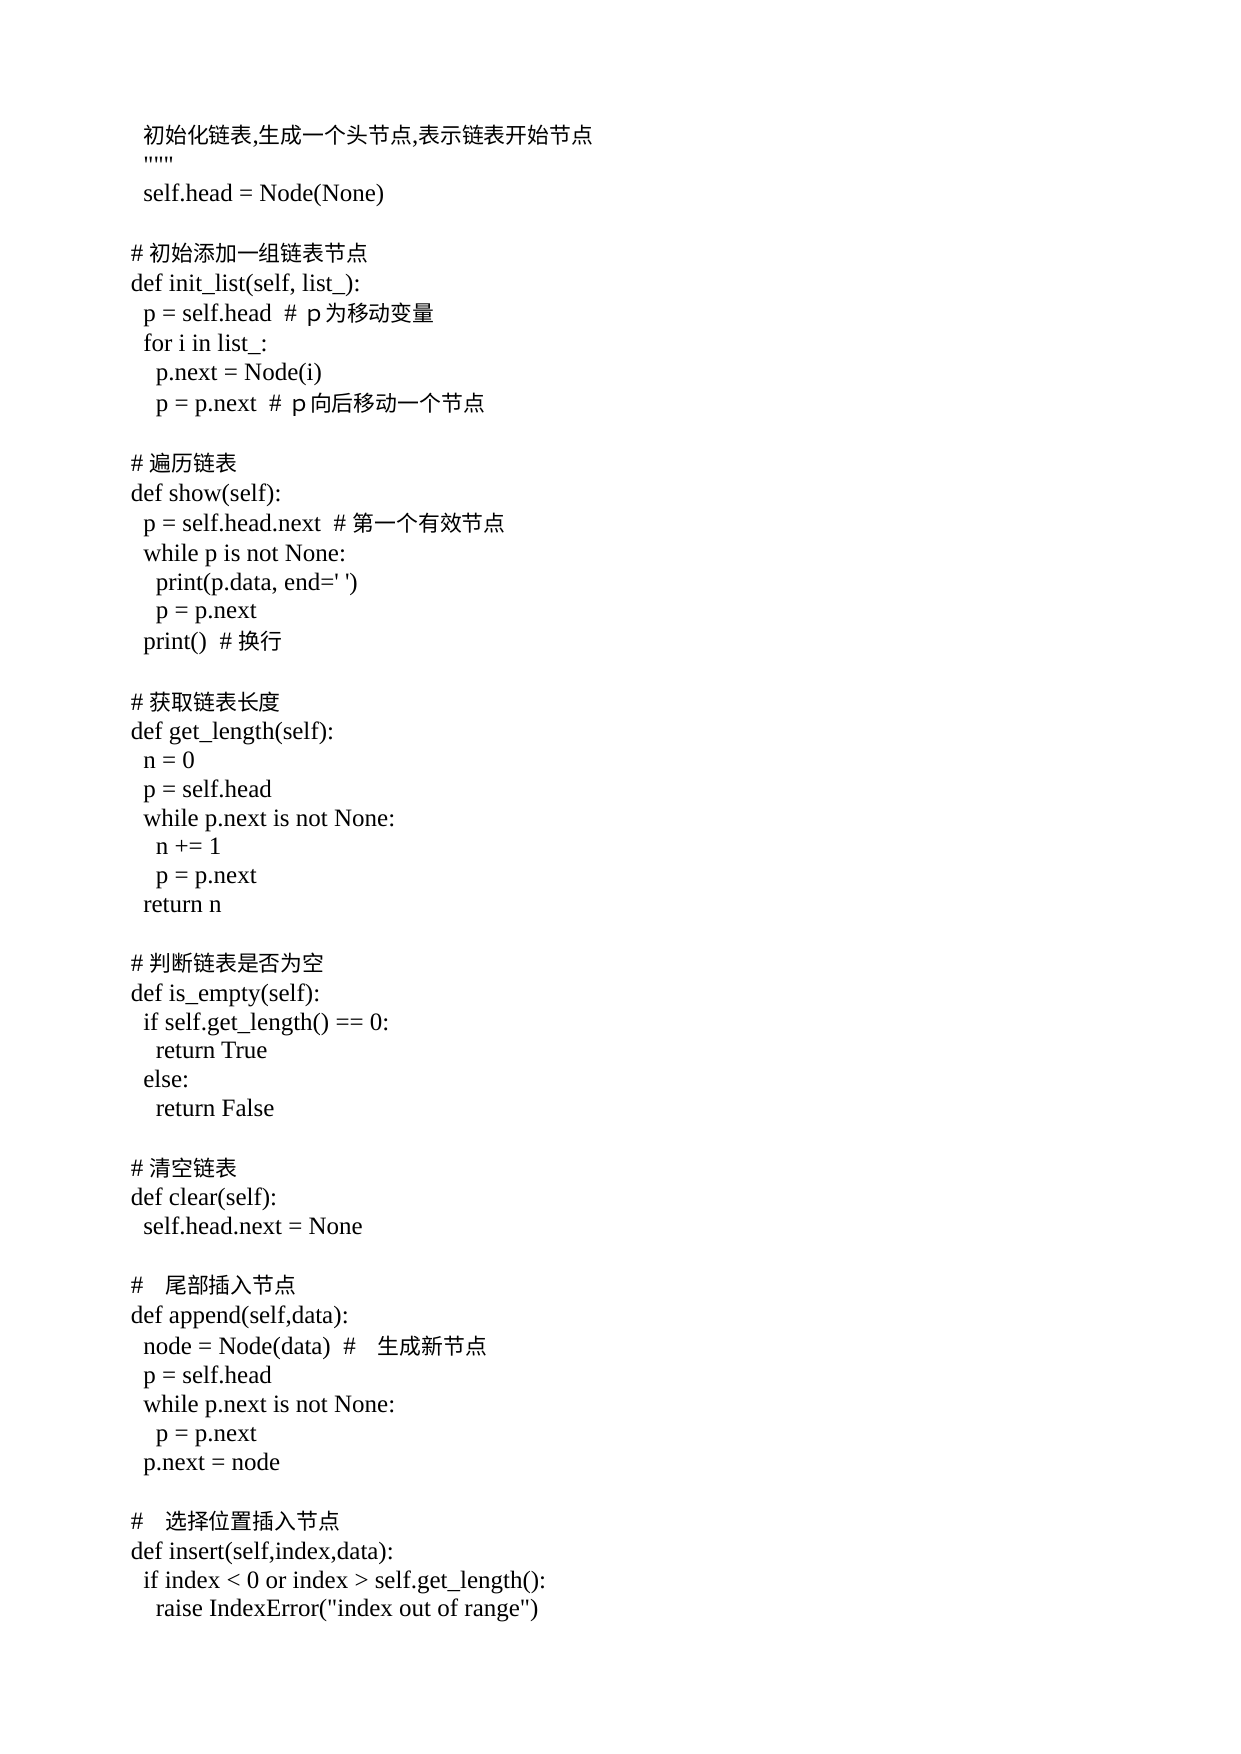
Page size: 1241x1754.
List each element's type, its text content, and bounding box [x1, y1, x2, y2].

text # 遍历链表 [118, 446, 1122, 478]
text # 清空链表 [118, 1151, 1122, 1182]
text p.next = node [118, 1447, 1122, 1476]
text p.next = Node(i) [118, 357, 1122, 386]
text def init_list(self, list_): [118, 268, 1122, 296]
text # 初始添加一组链表节点 [118, 236, 1122, 268]
text return n [118, 889, 1122, 918]
text def is_empty(self): [118, 978, 1122, 1007]
text def get_length(self): [118, 716, 1122, 745]
text return True [118, 1036, 1122, 1064]
text 初始化链表,生成一个头节点,表示链表开始节点 [118, 118, 1122, 150]
text # 选择位置插入节点 [118, 1504, 1122, 1536]
text def append(self,data): [118, 1300, 1122, 1329]
text p = self.head [118, 774, 1122, 803]
text def clear(self): [118, 1182, 1122, 1211]
text p = self.head [118, 1361, 1122, 1389]
text p = p.next [118, 860, 1122, 889]
text # 判断链表是否为空 [118, 946, 1122, 978]
text p = self.head # ｐ为移动变量 [118, 296, 1122, 328]
text n = 0 [118, 745, 1122, 774]
text while p.next is not None: [118, 803, 1122, 831]
text for i in list_: [118, 328, 1122, 357]
text raise IndexError("index out of range") [118, 1593, 1122, 1622]
text p = p.next # ｐ向后移动一个节点 [118, 386, 1122, 417]
text def show(self): [118, 478, 1122, 506]
text else: [118, 1064, 1122, 1093]
text n += 1 [118, 831, 1122, 860]
text while p is not None: [118, 538, 1122, 567]
text def insert(self,index,data): [118, 1536, 1122, 1565]
text p = p.next [118, 596, 1122, 624]
text return False [118, 1093, 1122, 1122]
text p = self.head.next # 第一个有效节点 [118, 506, 1122, 538]
text # 尾部插入节点 [118, 1268, 1122, 1300]
text print() # 换行 [118, 624, 1122, 656]
text # 获取链表长度 [118, 685, 1122, 716]
text if index < 0 or index > self.get_length(): [118, 1565, 1122, 1593]
text """ [118, 150, 1122, 178]
text while p.next is not None: [118, 1389, 1122, 1418]
text self.head = Node(None) [118, 178, 1122, 207]
text self.head.next = None [118, 1211, 1122, 1240]
text if self.get_length() == 0: [118, 1007, 1122, 1036]
text node = Node(data) # 生成新节点 [118, 1329, 1122, 1361]
text print(p.data, end=' ') [118, 567, 1122, 596]
text p = p.next [118, 1418, 1122, 1447]
